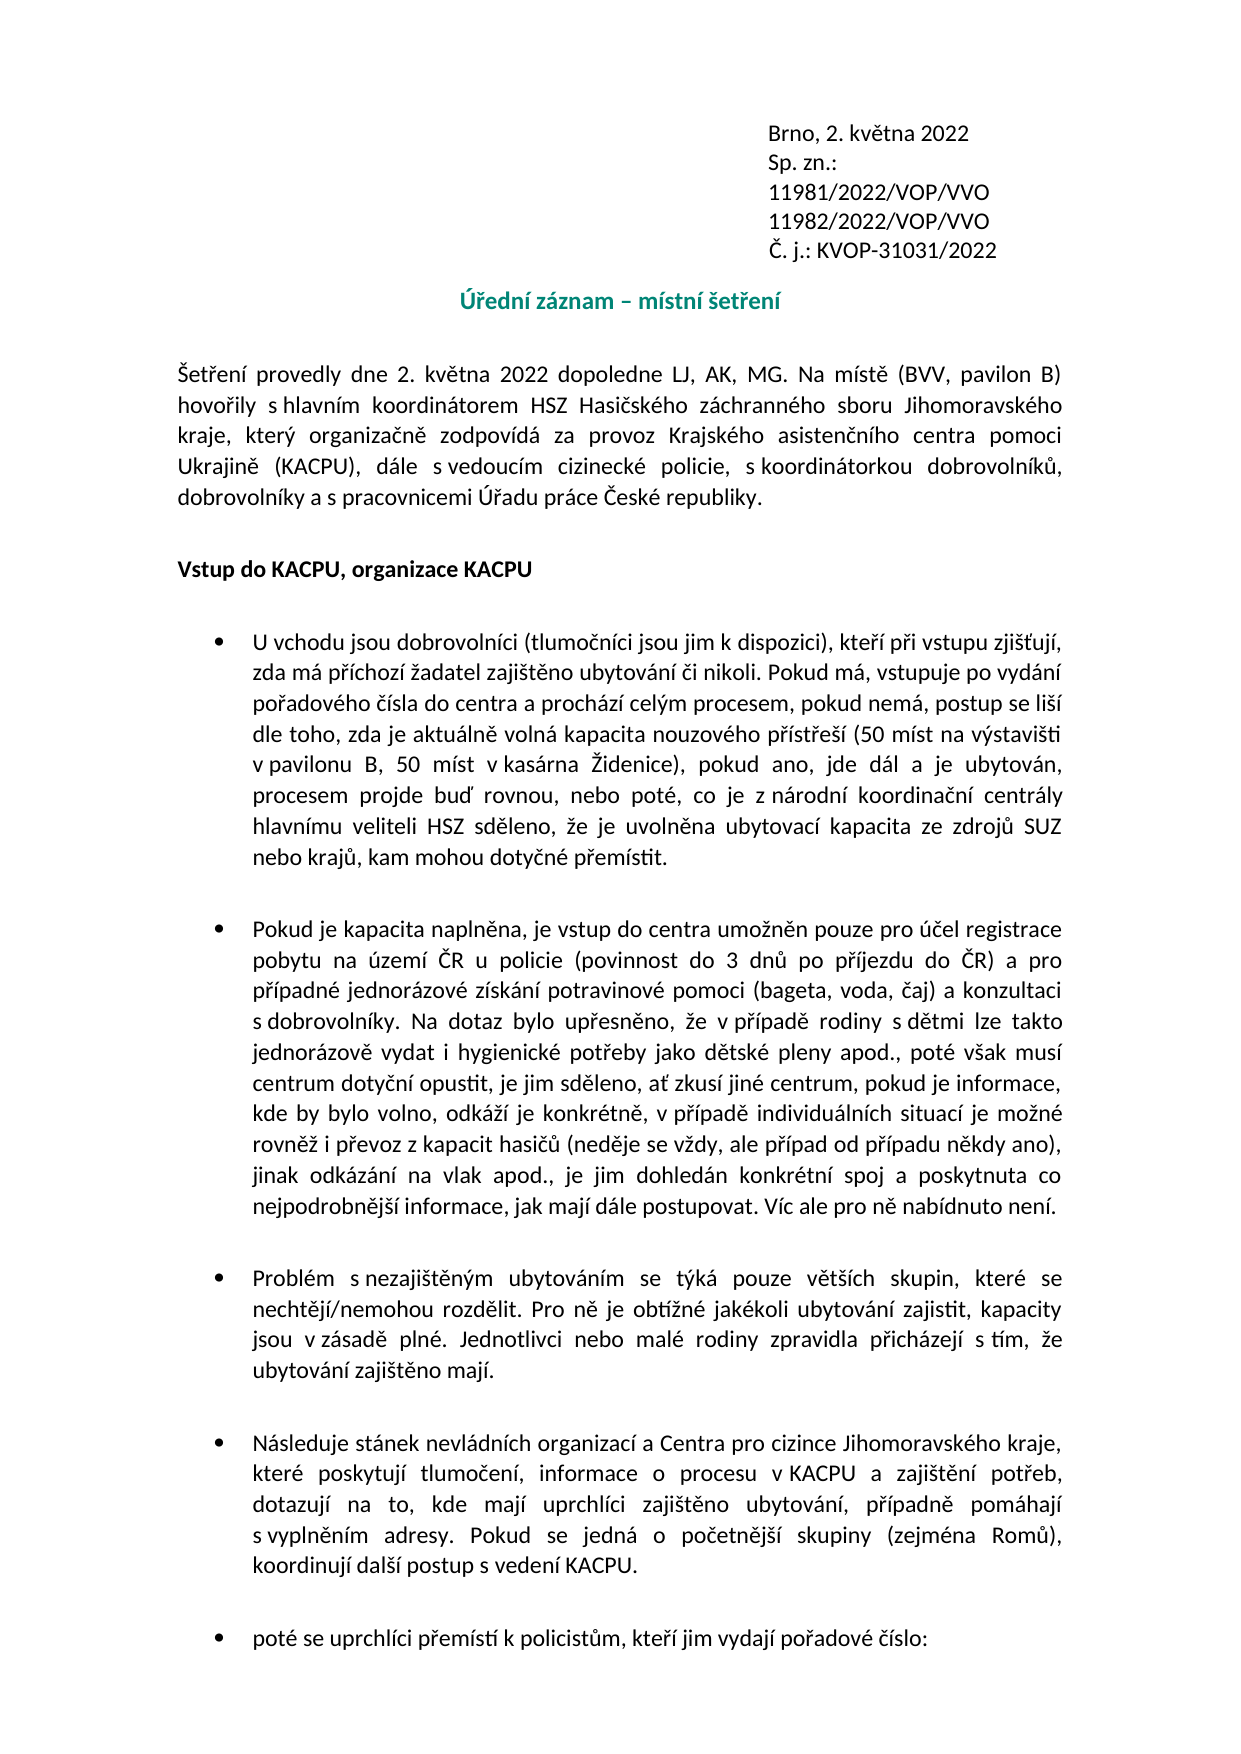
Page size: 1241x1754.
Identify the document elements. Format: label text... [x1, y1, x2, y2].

text Sp. zn.: 11981/2022/VOP/VVO [768, 147, 1063, 206]
list Následuje stánek nevládních organizací a Centra pro cizince Jihomoravského kraje, které poskytují tlumočení, informace o procesu v KACPU a zajištění potřeb, dotazují na to, kde mají uprchlíci zajištěno ubytování, případně pomáhají s vyplněním adresy. Pokud se jedná o početnější skupiny (zejména Romů), koordinují další postup s vedení KACPU. [215, 1428, 1063, 1580]
list Pokud je kapacita naplněna, je vstup do centra umožněn pouze pro účel registrace pobytu na území ČR u policie (povinnost do 3 dnů po příjezdu do ČR) a pro případné jednorázové získání potravinové pomoci (bageta, voda, čaj) a konzultaci s dobrovolníky. Na dotaz bylo upřesněno, že v případě rodiny s dětmi lze takto jednorázově vydat i hygienické potřeby jako dětské pleny apod., poté však musí centrum dotyční opustit, je jim sděleno, ať zkusí jiné centrum, pokud je informace, kde by bylo volno, odkáží je konkrétně, v případě individuálních situací je možné rovněž i převoz z kapacit hasičů (neděje se vždy, ale případ od případu někdy ano), jinak odkázání na vlak apod., je jim dohledán konkrétní spoj a poskytnuta co nejpodrobnější informace, jak mají dále postupovat. Víc ale pro ně nabídnuto není. [215, 914, 1063, 1220]
subtitle Úřední záznam – místní šetření [177, 285, 1063, 316]
text Šetření provedly dne 2. května 2022 dopoledne LJ, AK, MG. Na místě (BVV, pavilon B) hovořily s hlavním koordinátorem HSZ Hasičského záchranného sboru Jihomoravského kraje, který organizačně zodpovídá za provoz Krajského asistenčního centra pomoci Ukrajině (KACPU), dále s vedoucím cizinecké policie, s koordinátorkou dobrovolníků, dobrovolníky a s pracovnicemi Úřadu práce České republiky. [177, 359, 1063, 511]
text 11982/2022/VOP/VVO [768, 206, 1063, 235]
text Brno, 2. května 2022 [768, 118, 1063, 147]
list Problém s nezajištěným ubytováním se týká pouze větších skupin, které se nechtějí/nemohou rozdělit. Pro ně je obtížné jakékoli ubytování zajistit, kapacity jsou v zásadě plné. Jednotlivci nebo malé rodiny zpravidla přicházejí s tím, že ubytování zajištěno mají. [215, 1263, 1063, 1384]
list U vchodu jsou dobrovolníci (tlumočníci jsou jim k dispozici), kteří při vstupu zjišťují, zda má příchozí žadatel zajištěno ubytování či nikoli. Pokud má, vstupuje po vydání pořadového čísla do centra a prochází celým procesem, pokud nemá, postup se liší dle toho, zda je aktuálně volná kapacita nouzového přístřeší (50 míst na výstavišti v pavilonu B, 50 míst v kasárna Židenice), pokud ano, jde dál a je ubytován, procesem projde buď rovnou, nebo poté, co je z národní koordinační centrály hlavnímu veliteli HSZ sděleno, že je uvolněna ubytovací kapacita ze zdrojů SUZ nebo krajů, kam mohou dotyčné přemístit. [215, 627, 1063, 871]
list poté se uprchlíci přemístí k policistům, kteří jim vydají pořadové číslo: [215, 1623, 1063, 1652]
text Č. j.: KVOP-31031/2022 [739, 235, 1063, 264]
text Vstup do KACPU, organizace KACPU [177, 554, 1063, 583]
